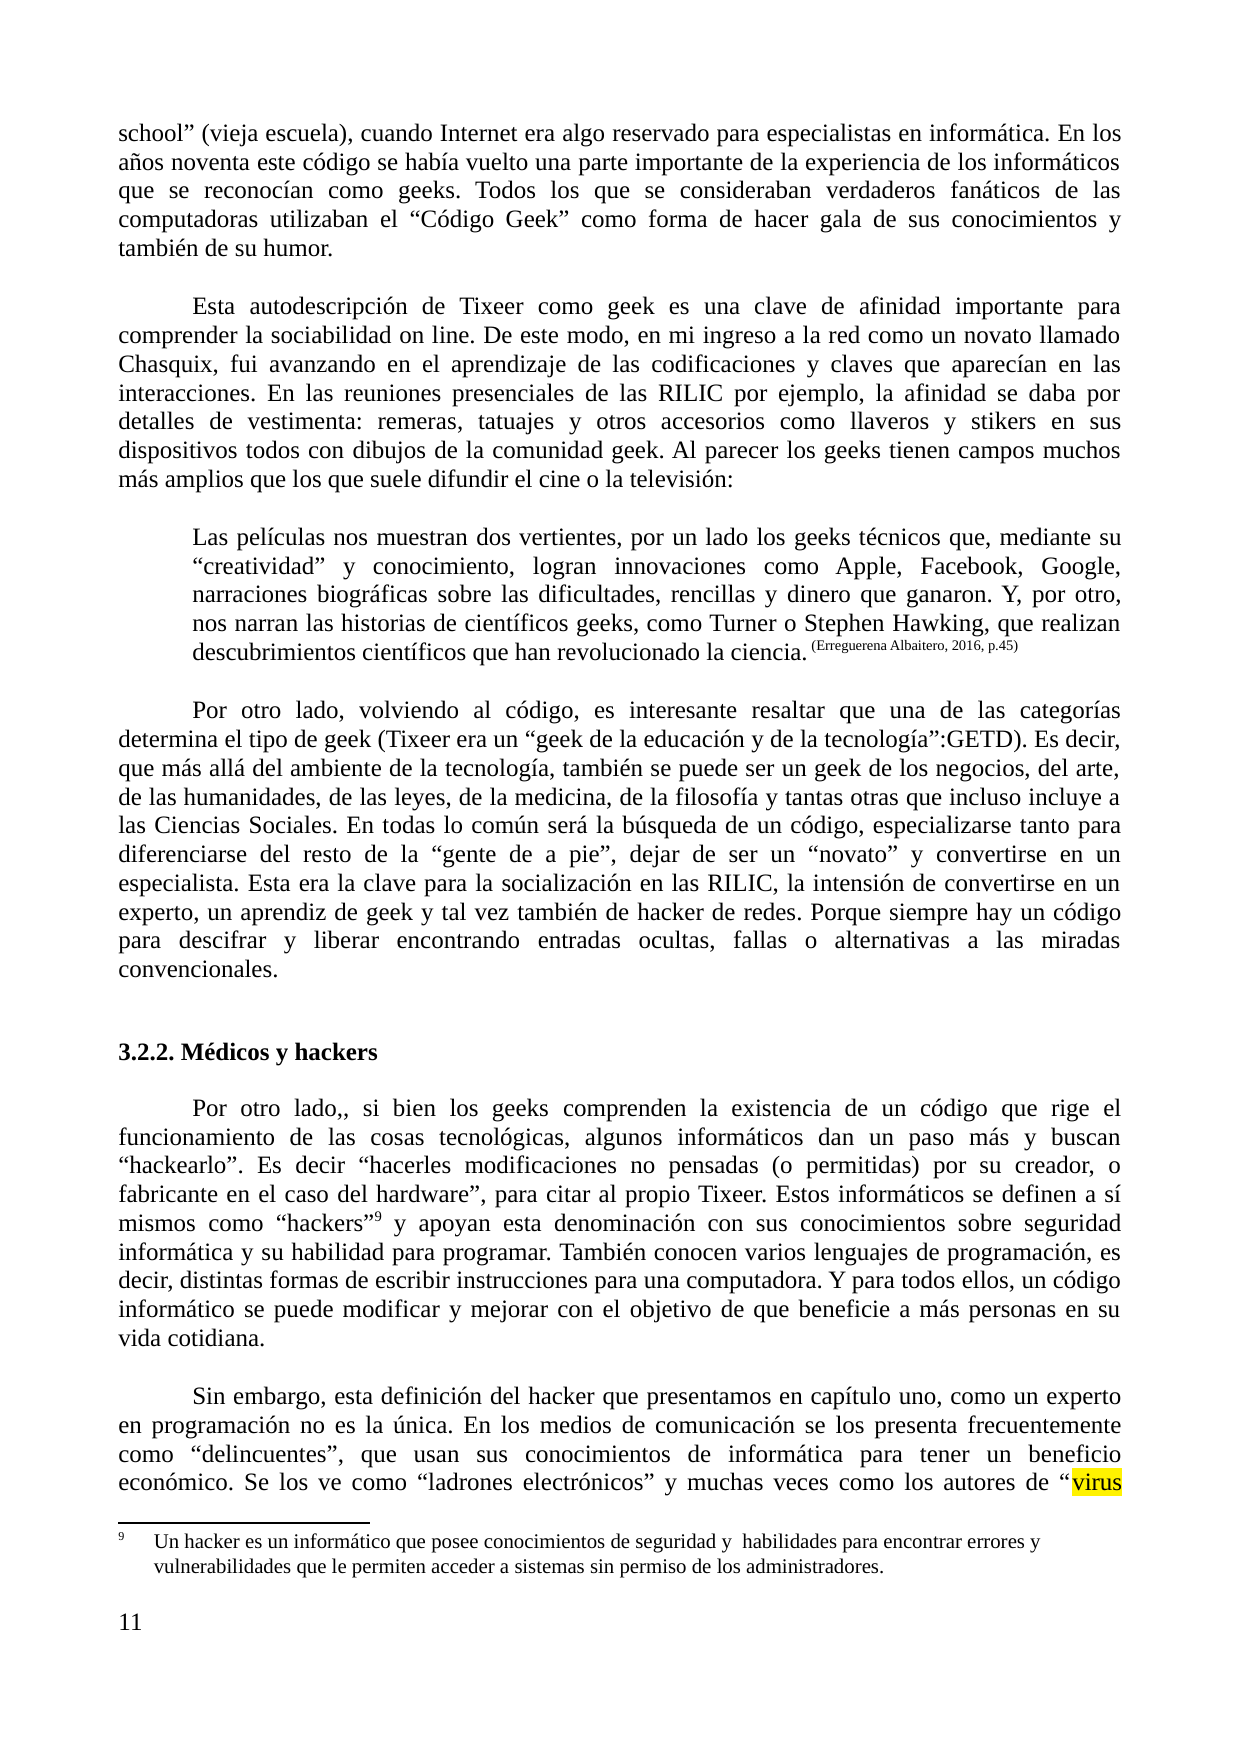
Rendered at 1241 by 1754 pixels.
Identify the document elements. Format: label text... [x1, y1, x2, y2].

text Esta autodescripción de Tixeer como geek es una clave de afinidad importante para comprender la sociabilidad on line. De este modo, en mi ingreso a la red como un novato llamado Chasquix, fui avanzando en el aprendizaje de las codificaciones y claves que aparecían en las interacciones. En las reuniones presenciales de las RILIC por ejemplo, la afinidad se daba por detalles de vestimenta: remeras, tatuajes y otros accesorios como llaveros y stikers en sus dispositivos todos con dibujos de la comunidad geek. Al parecer los geeks tienen campos muchos más amplios que los que suele difundir el cine o la televisión: [118, 291, 1122, 493]
text Sin embargo, esta definición del hacker que presentamos en capítulo uno, como un experto en programación no es la única. En los medios de comunicación se los presenta frecuentemente como “delincuentes”, que usan sus conocimientos de informática para tener un beneficio económico. Se los ve como “ladrones electrónicos” y muchas veces como los autores de “virus [118, 1381, 1122, 1496]
text school” (vieja escuela), cuando Internet era algo reservado para especialistas en informática. En los años noventa este código se había vuelto una parte importante de la experiencia de los informáticos que se reconocían como geeks. Todos los que se consideraban verdaderos fanáticos de las computadoras utilizaban el “Código Geek” como forma de hacer gala de sus conocimientos y también de su humor. [118, 118, 1122, 262]
text Las películas nos muestran dos vertientes, por un lado los geeks técnicos que, mediante su “creatividad” y conocimiento, logran innovaciones como Apple, Facebook, Google, narraciones biográficas sobre las dificultades, rencillas y dinero que ganaron. Y, por otro, nos narran las historias de científicos geeks, como Turner o Stephen Hawking, que realizan descubrimientos científicos que han revolucionado la ciencia. (Erreguerena Albaitero, 2016, p.45) [192, 522, 1122, 666]
subtitle 3.2.2. Médicos y hackers [118, 1037, 1122, 1066]
text Por otro lado,, si bien los geeks comprenden la existencia de un código que rige el funcionamiento de las cosas tecnológicas, algunos informáticos dan un paso más y buscan “hackearlo”. Es decir “hacerles modificaciones no pensadas (o permitidas) por su creador, o fabricante en el caso del hardware”, para citar al propio Tixeer. Estos informáticos se definen a sí mismos como “hackers” y apoyan esta denominación con sus conocimientos sobre seguridad informática y su habilidad para programar. También conocen varios lenguajes de programación, es decir, distintas formas de escribir instrucciones para una computadora. Y para todos ellos, un código informático se puede modificar y mejorar con el objetivo de que beneficie a más personas en su vida cotidiana. [118, 1093, 1122, 1352]
text Por otro lado, volviendo al código, es interesante resaltar que una de las categorías determina el tipo de geek (Tixeer era un “geek de la educación y de la tecnología”:GETD). Es decir, que más allá del ambiente de la tecnología, también se puede ser un geek de los negocios, del arte, de las humanidades, de las leyes, de la medicina, de la filosofía y tantas otras que incluso incluye a las Ciencias Sociales. En todas lo común será la búsqueda de un código, especializarse tanto para diferenciarse del resto de la “gente de a pie”, dejar de ser un “novato” y convertirse en un especialista. Esta era la clave para la socialización en las RILIC, la intensión de convertirse en un experto, un aprendiz de geek y tal vez también de hacker de redes. Porque siempre hay un código para descifrar y liberar encontrando entradas ocultas, fallas o alternativas a las miradas convencionales. [118, 695, 1122, 983]
text Un hacker es un informático que posee conocimientos de seguridad y habilidades para encontrar errores y vulnerabilidades que le permiten acceder a sistemas sin permiso de los administradores. [118, 1529, 1122, 1578]
